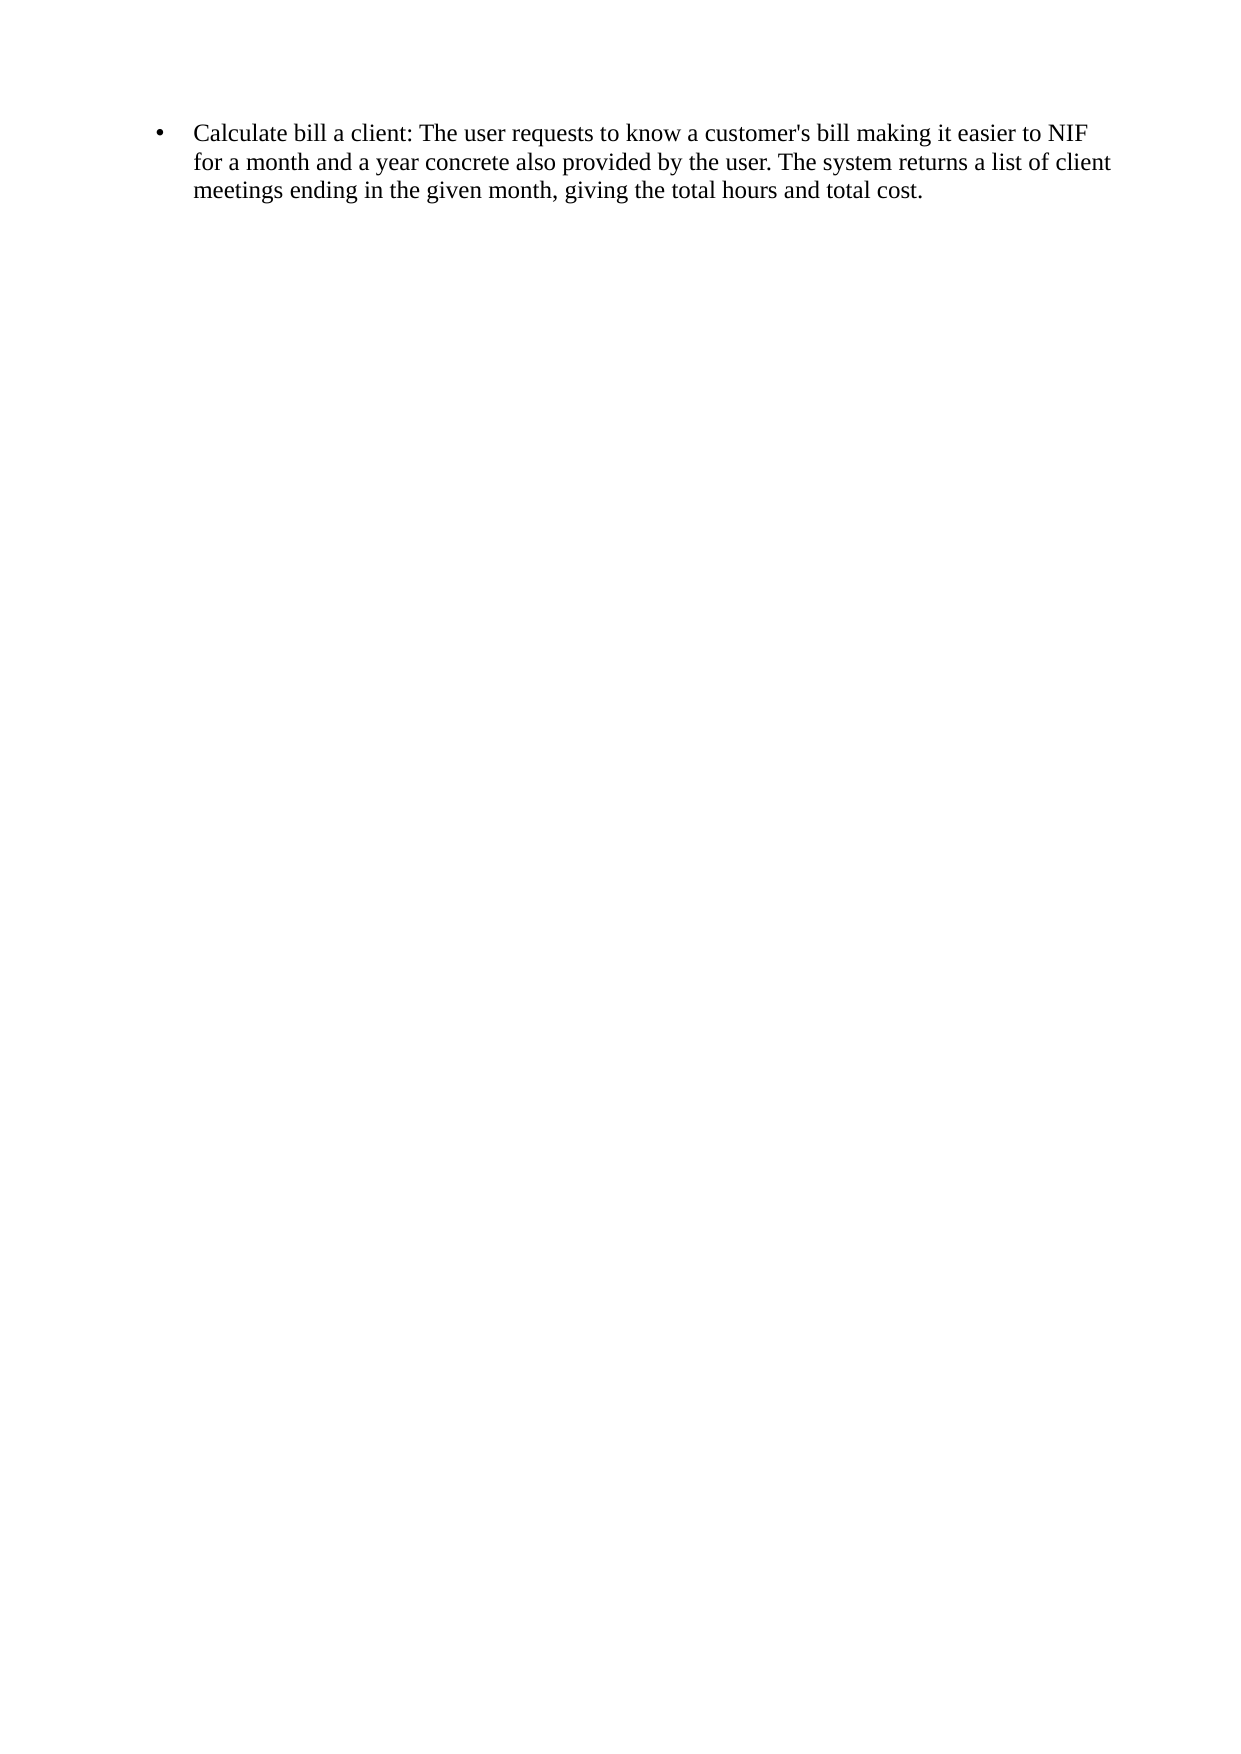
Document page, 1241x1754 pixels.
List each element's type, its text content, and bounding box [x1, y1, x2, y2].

list Calculate bill a client: The user requests to know a customer's bill making it easier to NIF for a month and a year concrete also provided by the user. The system returns a list of client meetings ending in the given month, giving the total hours and total cost. [156, 118, 1122, 204]
